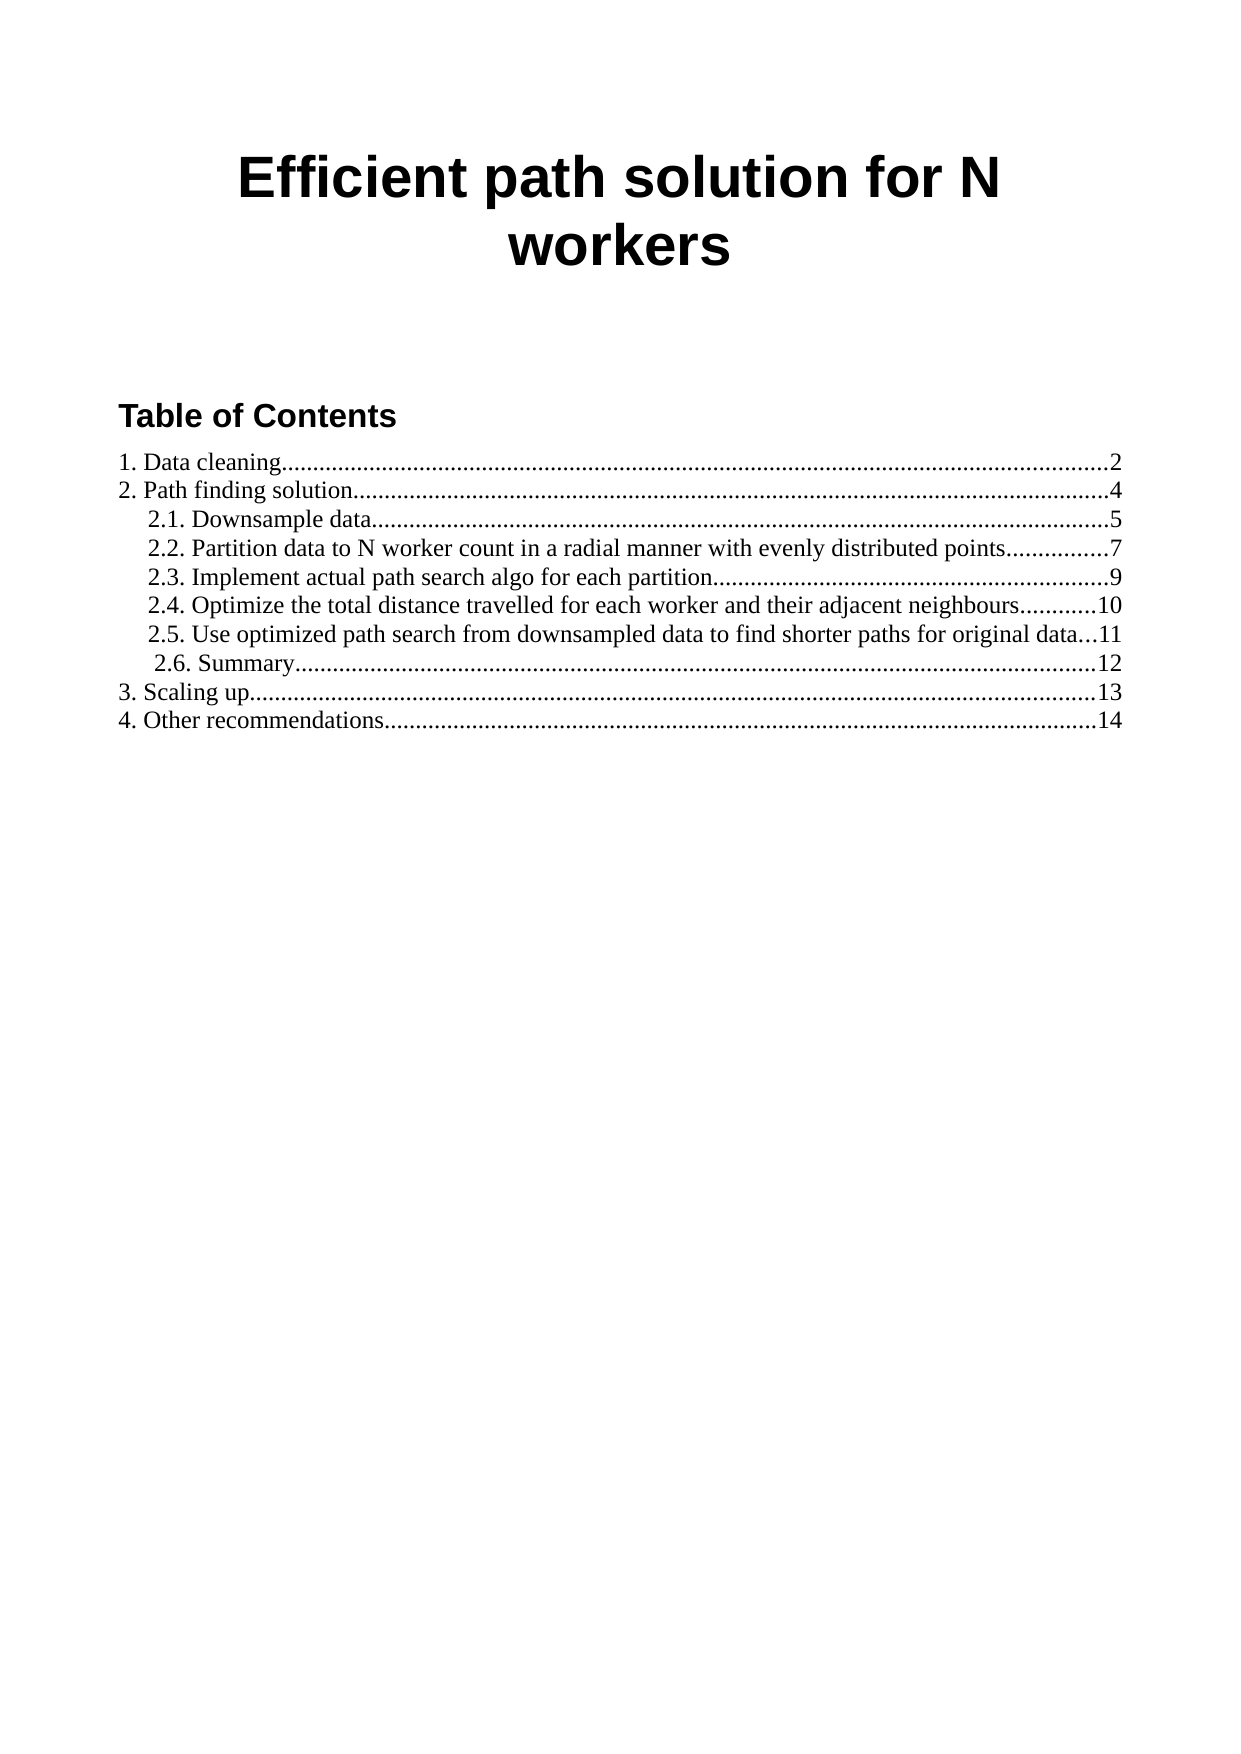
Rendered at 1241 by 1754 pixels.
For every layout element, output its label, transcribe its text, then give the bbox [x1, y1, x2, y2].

text 2.6. Summary 12 [148, 648, 1122, 677]
subtitle Table of Contents [118, 396, 1122, 434]
text 2.2. Partition data to N worker count in a radial manner with evenly distributed points 7 [148, 533, 1122, 562]
text 2.1. Downsample data 5 [148, 504, 1122, 533]
text 3. Scaling up 13 [118, 677, 1122, 706]
text 2.5. Use optimized path search from downsampled data to find shorter paths for original data 11 [148, 619, 1122, 648]
text 2. Path finding solution 4 [118, 476, 1122, 504]
text 4. Other recommendations 14 [118, 706, 1122, 734]
text 1. Data cleaning 2 [118, 447, 1122, 476]
text 2.3. Implement actual path search algo for each partition 9 [148, 562, 1122, 591]
text 2.4. Optimize the total distance travelled for each worker and their adjacent neighbours 10 [148, 591, 1122, 619]
title Efficient path solution for N workers [118, 143, 1122, 277]
